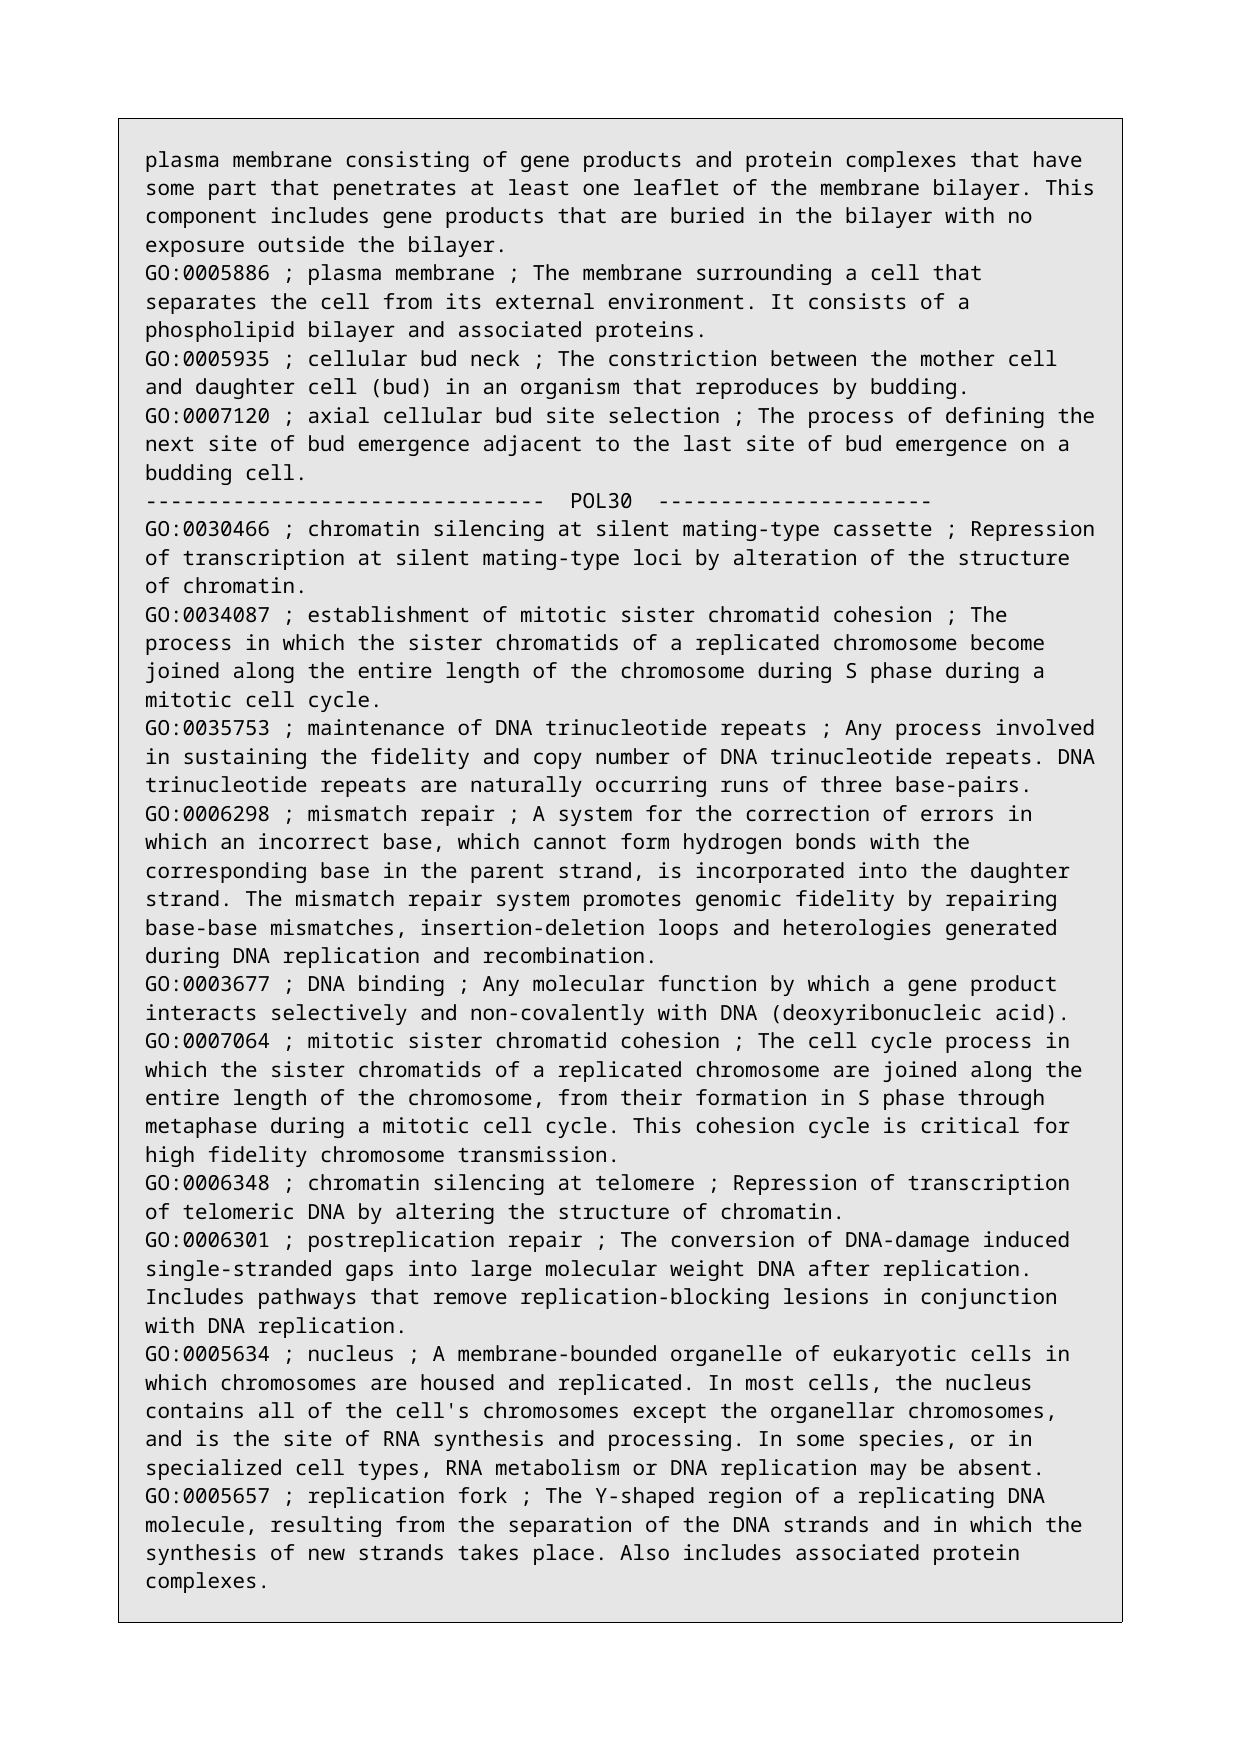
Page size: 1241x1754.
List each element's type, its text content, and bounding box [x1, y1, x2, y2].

text GO:0005886 ; plasma membrane ; The membrane surrounding a cell that separates the cell from its external environment. It consists of a phospholipid bilayer and associated proteins. [119, 232, 1122, 317]
text GO:0007064 ; mitotic sister chromatid cohesion ; The cell cycle process in which the sister chromatids of a replicated chromosome are joined along the entire length of the chromosome, from their formation in S phase through metaphase during a mitotic cell cycle. This cohesion cycle is critical for high fidelity chromosome transmission. [119, 1000, 1122, 1142]
text GO:0030466 ; chromatin silencing at silent mating-type cassette ; Repression of transcription at silent mating-type loci by alteration of the structure of chromatin. [119, 488, 1122, 573]
text GO:0005887 ; integral component of plasma membrane ; The component of the plasma membrane consisting of gene products and protein complexes that have some part that penetrates at least one leaflet of the membrane bilayer. This component includes gene products that are buried in the bilayer with no exposure outside the bilayer. [119, 119, 1122, 232]
text GO:0034087 ; establishment of mitotic sister chromatid cohesion ; The process in which the sister chromatids of a replicated chromosome become joined along the entire length of the chromosome during S phase during a mitotic cell cycle. [119, 573, 1122, 687]
text GO:0005657 ; replication fork ; The Y-shaped region of a replicating DNA molecule, resulting from the separation of the DNA strands and in which the synthesis of new strands takes place. Also includes associated protein complexes. [119, 1455, 1122, 1622]
text GO:0003677 ; DNA binding ; Any molecular function by which a gene product interacts selectively and non-covalently with DNA (deoxyribonucleic acid). [119, 943, 1122, 1000]
text GO:0035753 ; maintenance of DNA trinucleotide repeats ; Any process involved in sustaining the fidelity and copy number of DNA trinucleotide repeats. DNA trinucleotide repeats are naturally occurring runs of three base-pairs. [119, 687, 1122, 772]
text GO:0005634 ; nucleus ; A membrane-bounded organelle of eukaryotic cells in which chromosomes are housed and replicated. In most cells, the nucleus contains all of the cell's chromosomes except the organellar chromosomes, and is the site of RNA synthesis and processing. In some species, or in specialized cell types, RNA metabolism or DNA replication may be absent. [119, 1312, 1122, 1455]
text GO:0006298 ; mismatch repair ; A system for the correction of errors in which an incorrect base, which cannot form hydrogen bonds with the corresponding base in the parent strand, is incorporated into the daughter strand. The mismatch repair system promotes genomic fidelity by repairing base-base mismatches, insertion-deletion loops and heterologies generated during DNA replication and recombination. [119, 772, 1122, 943]
text GO:0005935 ; cellular bud neck ; The constriction between the mother cell and daughter cell (bud) in an organism that reproduces by budding. [119, 317, 1122, 374]
text GO:0006348 ; chromatin silencing at telomere ; Repression of transcription of telomeric DNA by altering the structure of chromatin. [119, 1142, 1122, 1199]
text -------------------------------- POL30 ---------------------- [119, 459, 1122, 488]
text GO:0006301 ; postreplication repair ; The conversion of DNA-damage induced single-stranded gaps into large molecular weight DNA after replication. Includes pathways that remove replication-blocking lesions in conjunction with DNA replication. [119, 1199, 1122, 1312]
text GO:0007120 ; axial cellular bud site selection ; The process of defining the next site of bud emergence adjacent to the last site of bud emergence on a budding cell. [119, 374, 1122, 459]
